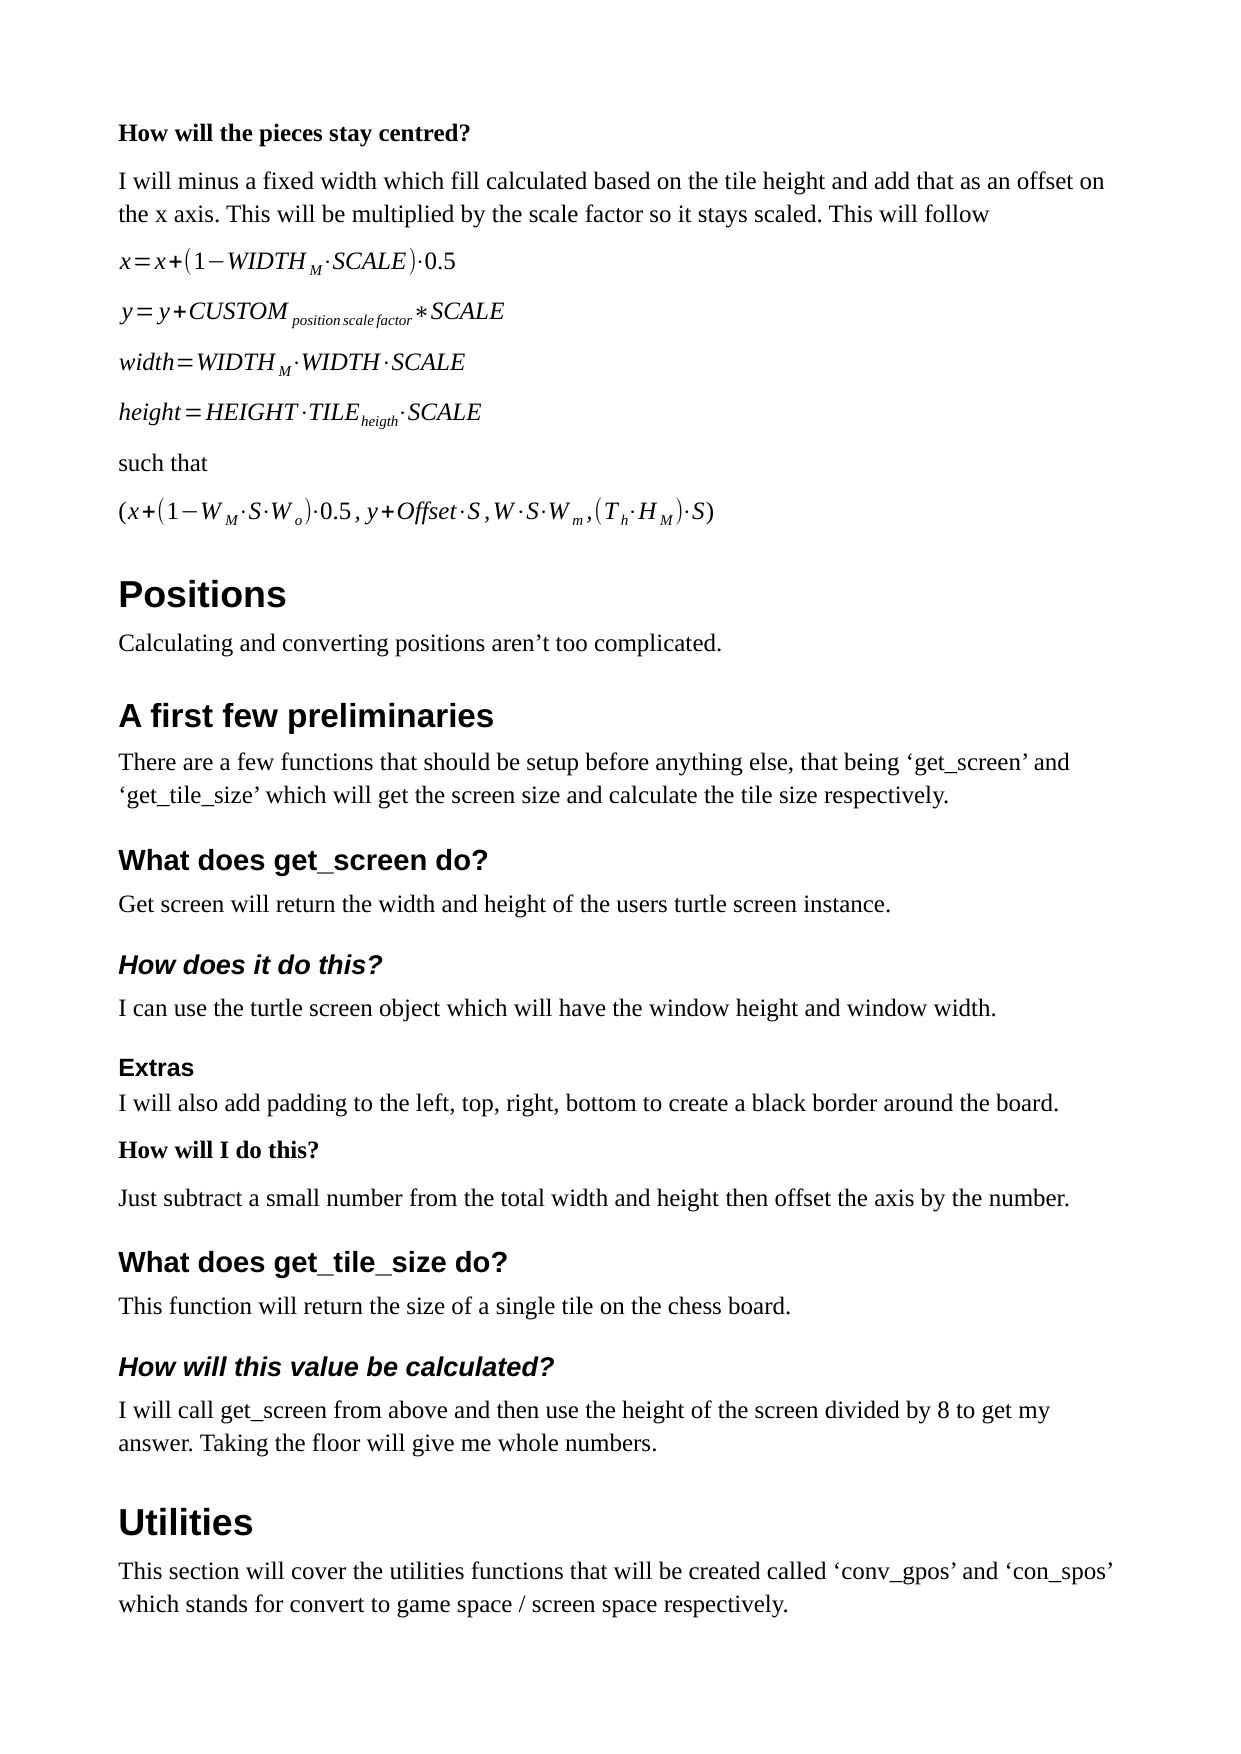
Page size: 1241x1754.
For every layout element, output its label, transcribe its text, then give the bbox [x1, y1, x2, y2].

subtitle How will this value be calculated? [118, 1351, 1122, 1382]
text How will I do this? [118, 1135, 1122, 1164]
text I will call get_screen from above and then use the height of the screen divided by 8 to get my answer. Taking the floor will give me whole numbers. [118, 1395, 1122, 1457]
subtitle Extras [118, 1053, 1122, 1081]
text Get screen will return the width and height of the users turtle screen instance. [118, 889, 1122, 917]
text I will also add padding to the left, top, right, bottom to create a black border around the board. [118, 1088, 1122, 1116]
subtitle How does it do this? [118, 949, 1122, 980]
subtitle Positions [118, 572, 1122, 616]
text This section will cover the utilities functions that will be created called ‘conv_gpos’ and ‘con_spos’ which stands for convert to game space / screen space respectively. [118, 1556, 1122, 1618]
text This function will return the size of a single tile on the chess board. [118, 1291, 1122, 1320]
subtitle What does get_tile_size do? [118, 1245, 1122, 1279]
text such that [118, 448, 1122, 477]
text () [118, 496, 1122, 529]
subtitle What does get_screen do? [118, 843, 1122, 876]
text Just subtract a small number from the total width and height then offset the axis by the number. [118, 1183, 1122, 1212]
text How will the pieces stay centred? [118, 118, 1122, 147]
text Calculating and converting positions aren’t too complicated. [118, 628, 1122, 657]
text I can use the turtle screen object which will have the window height and window width. [118, 993, 1122, 1021]
subtitle A first few preliminaries [118, 697, 1122, 735]
text I will minus a fixed width which fill calculated based on the tile height and add that as an offset on the x axis. This will be multiplied by the scale factor so it stays scaled. This will follow [118, 166, 1122, 227]
subtitle Utilities [118, 1501, 1122, 1544]
text There are a few functions that should be setup before anything else, that being ‘get_screen’ and ‘get_tile_size’ which will get the screen size and calculate the tile size respectively. [118, 747, 1122, 809]
